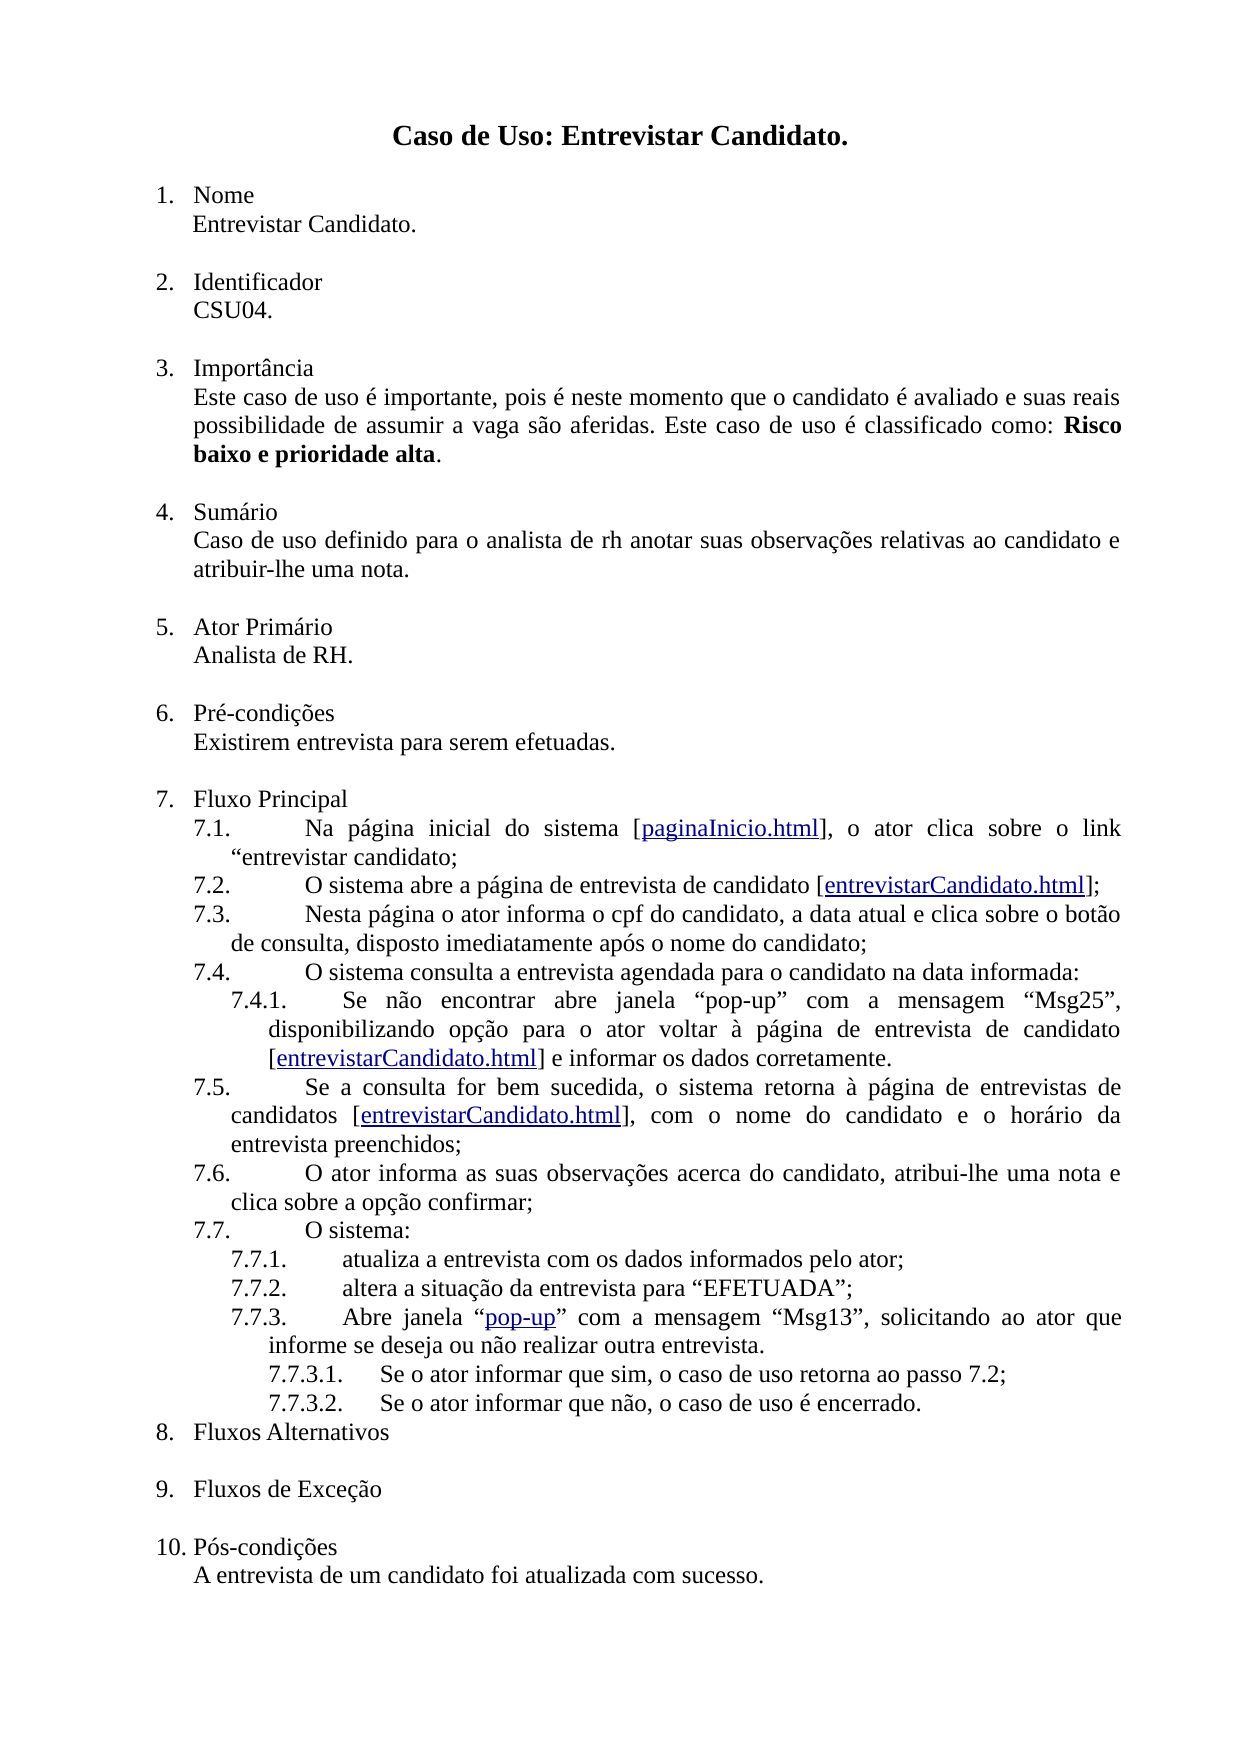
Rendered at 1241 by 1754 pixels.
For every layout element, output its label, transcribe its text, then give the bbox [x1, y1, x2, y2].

list Caso de uso definido para o analista de rh anotar suas observações relativas ao candidato e atribuir-lhe uma nota. [156, 525, 1122, 583]
list O sistema: [193, 1215, 1122, 1244]
text Caso de Uso: Entrevistar Candidato. [118, 118, 1122, 152]
list Ator Primário [156, 612, 1122, 640]
list Se o ator informar que não, o caso de uso é encerrado. [268, 1388, 1122, 1417]
list Se o ator informar que sim, o caso de uso retorna ao passo 7.2; [268, 1359, 1122, 1388]
list Nesta página o ator informa o cpf do candidato, a data atual e clica sobre o botão de consulta, disposto imediatamente após o nome do candidato; [193, 899, 1122, 957]
list Sumário [156, 497, 1122, 525]
text Entrevistar Candidato. [118, 209, 1122, 238]
list Na página inicial do sistema [paginaInicio.html], o ator clica sobre o link “entrevistar candidato; [193, 813, 1122, 870]
list Fluxos de Exceção [156, 1474, 1122, 1503]
list Nome [156, 180, 1122, 209]
list CSU04. [156, 295, 1122, 324]
list Pós-condições [156, 1532, 1122, 1560]
list altera a situação da entrevista para “EFETUADA”; [231, 1273, 1122, 1302]
list A entrevista de um candidato foi atualizada com sucesso. [156, 1560, 1122, 1589]
list Se não encontrar abre janela “pop-up” com a mensagem “Msg25”, disponibilizando opção para o ator voltar à página de entrevista de candidato [entrevistarCandidato.html] e informar os dados corretamente. [231, 985, 1122, 1072]
list atualiza a entrevista com os dados informados pelo ator; [231, 1244, 1122, 1273]
list O ator informa as suas observações acerca do candidato, atribui-lhe uma nota e clica sobre a opção confirmar; [193, 1158, 1122, 1215]
list O sistema abre a página de entrevista de candidato [entrevistarCandidato.html]; [193, 870, 1122, 899]
list Fluxo Principal [156, 784, 1122, 813]
list Fluxos Alternativos [156, 1417, 1122, 1445]
list O sistema consulta a entrevista agendada para o candidato na data informada: [193, 957, 1122, 985]
list Se a consulta for bem sucedida, o sistema retorna à página de entrevistas de candidatos [entrevistarCandidato.html], com o nome do candidato e o horário da entrevista preenchidos; [193, 1072, 1122, 1158]
list Analista de RH. [156, 640, 1122, 669]
list Este caso de uso é importante, pois é neste momento que o candidato é avaliado e suas reais possibilidade de assumir a vaga são aferidas. Este caso de uso é classificado como: Risco baixo e prioridade alta. [156, 382, 1122, 468]
list Importância [156, 353, 1122, 382]
list Existirem entrevista para serem efetuadas. [156, 727, 1122, 755]
list Pré-condições [156, 698, 1122, 727]
list Abre janela “pop-up” com a mensagem “Msg13”, solicitando ao ator que informe se deseja ou não realizar outra entrevista. [231, 1302, 1122, 1359]
list Identificador [156, 267, 1122, 295]
